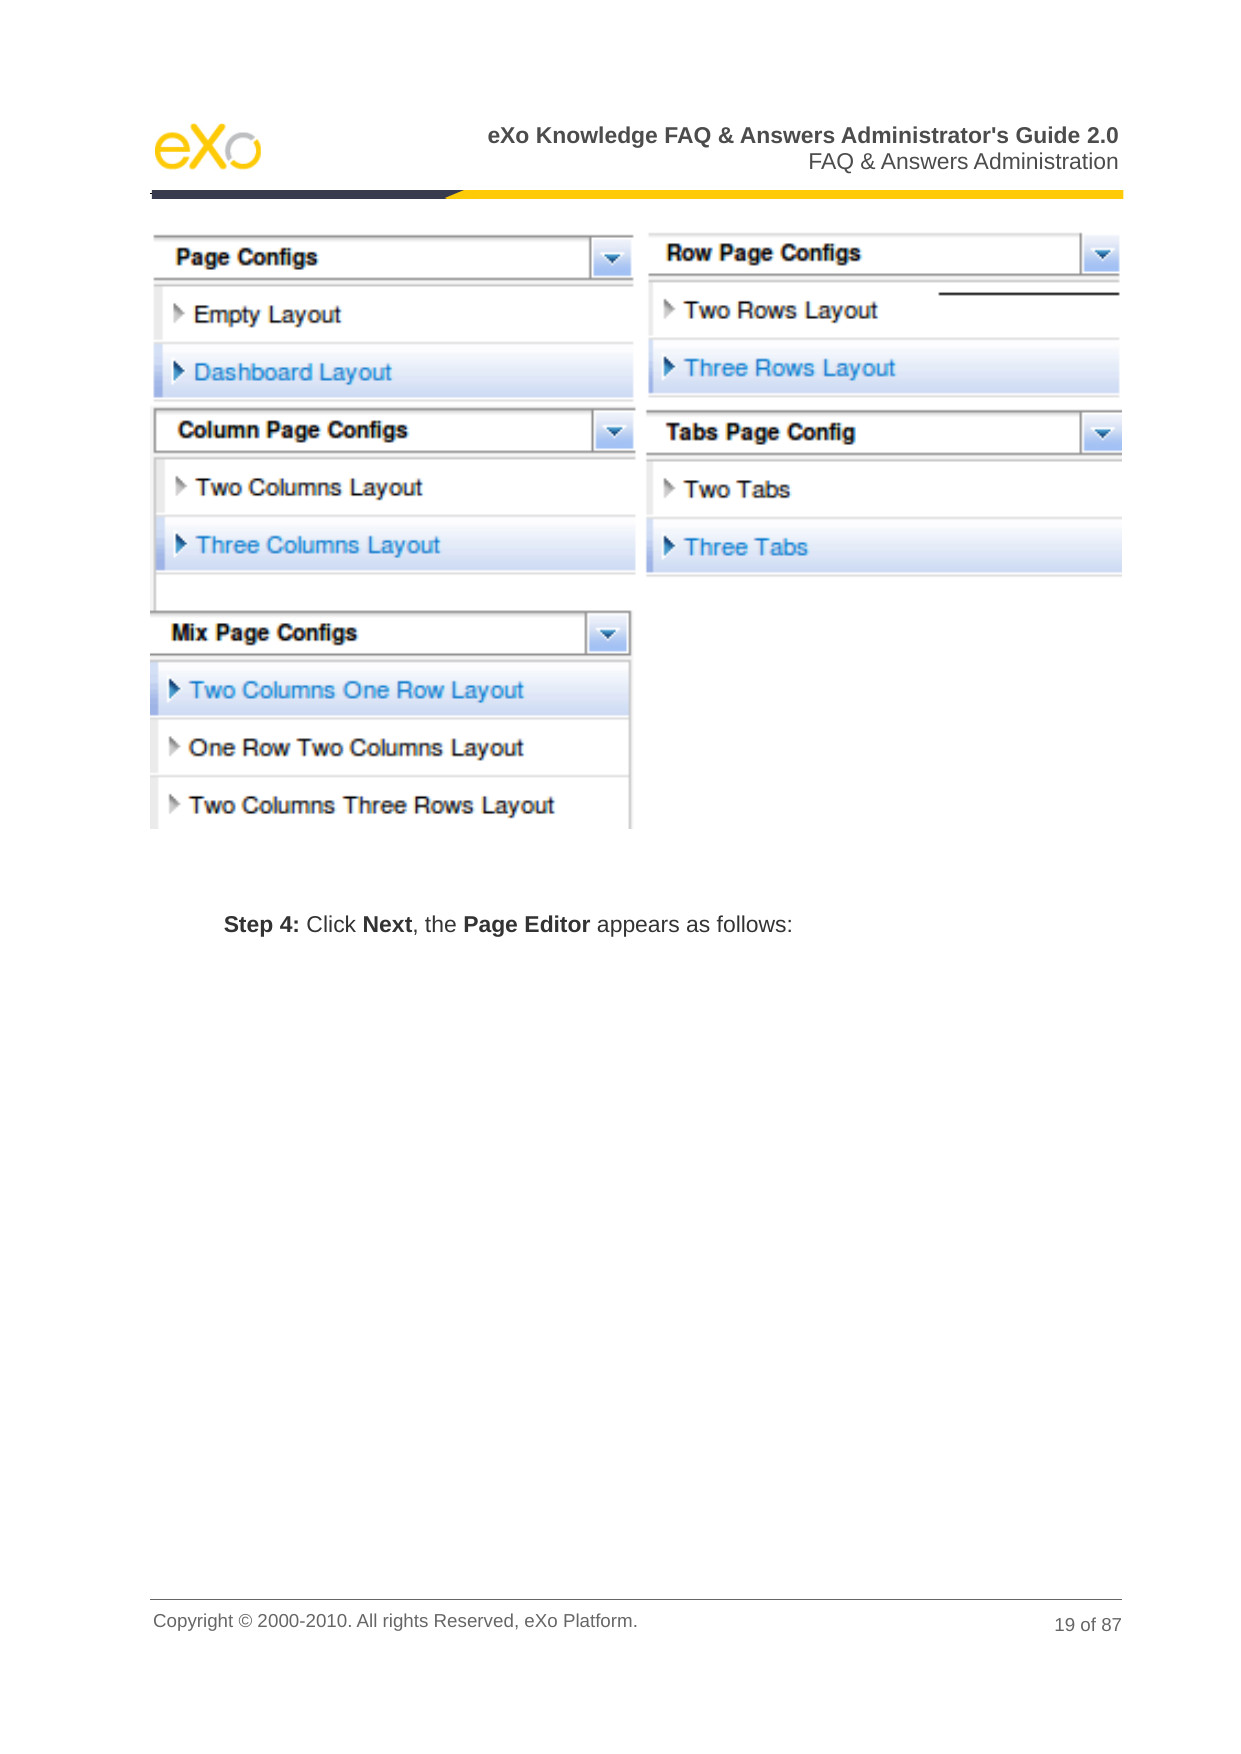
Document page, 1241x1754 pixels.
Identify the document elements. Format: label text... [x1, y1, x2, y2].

text Step 4: Click Next, the Page Editor appears as follows: [150, 911, 1122, 938]
picture [150, 223, 1122, 829]
picture [155, 123, 262, 170]
picture [151, 190, 1124, 199]
